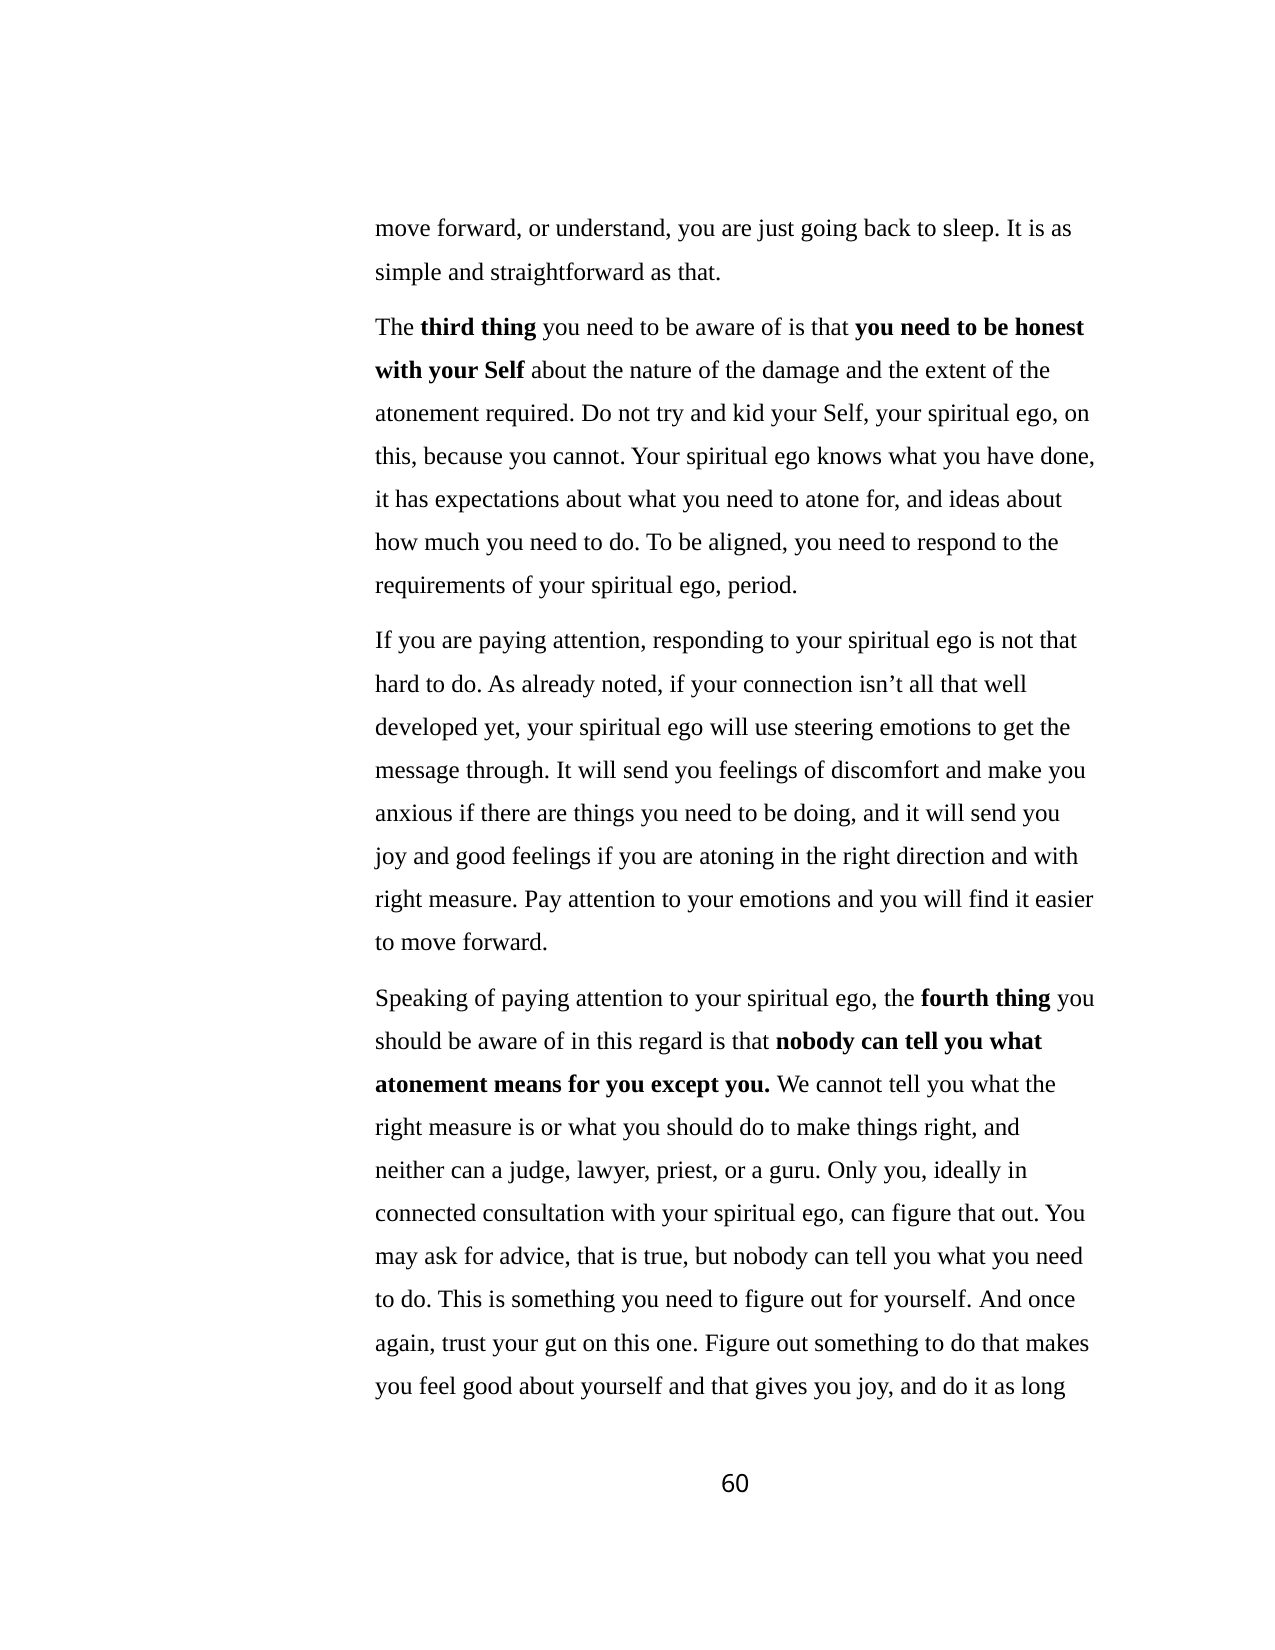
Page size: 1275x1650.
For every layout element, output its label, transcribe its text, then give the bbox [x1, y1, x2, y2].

text If you are paying attention, responding to your spiritual ego is not that hard to do. As already noted, if your connection isn’t all that well developed yet, your spiritual ego will use steering emotions to get the message through. It will send you feelings of discomfort and make you anxious if there are things you need to be doing, and it will send you joy and good feelings if you are atoning in the right direction and with right measure. Pay attention to your emotions and you will find it easier to move forward. [375, 626, 1095, 956]
text The third thing you need to be aware of is that you need to be honest with your Self about the nature of the damage and the extent of the atonement required. Do not try and kid your Self, your spiritual ego, on this, because you cannot. Your spiritual ego knows what you have done, it has expectations about what you need to atone for, and ideas about how much you need to do. To be aligned, you need to respond to the requirements of your spiritual ego, period. [375, 312, 1095, 599]
text Speaking of paying attention to your spiritual ego, the fourth thing you should be aware of in this regard is that nobody can tell you what atonement means for you except you. We cannot tell you what the right measure is or what you should do to make things right, and neither can a judge, lawyer, priest, or a guru. Only you, ideally in connected consultation with your spiritual ego, can figure that out. You may ask for advice, that is true, but nobody can tell you what you need to do. This is something you need to figure out for yourself. And once again, trust your gut on this one. Figure out something to do that makes you feel good about yourself and that gives you joy, and do it as long [375, 983, 1095, 1399]
text move forward, or understand, you are just going back to sleep. It is as simple and straightforward as that. [375, 213, 1095, 285]
